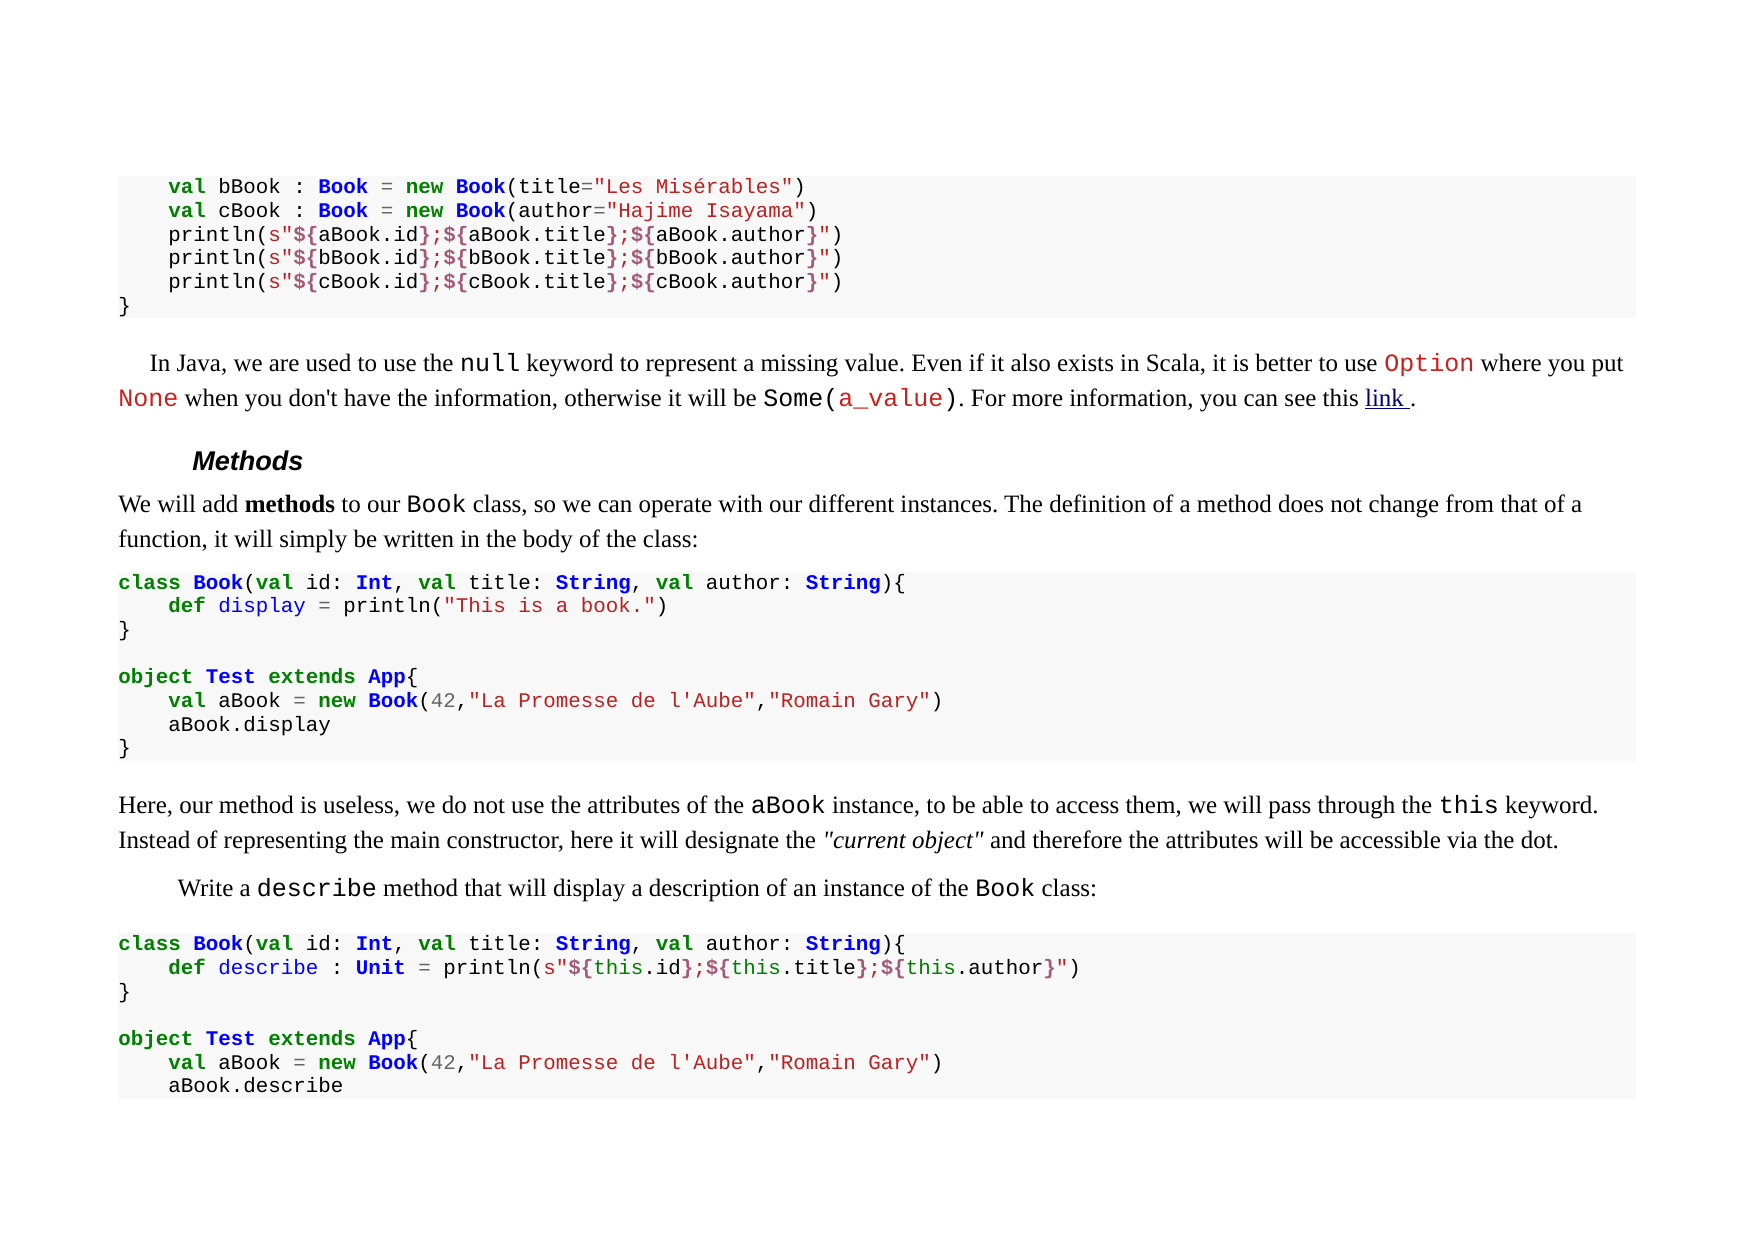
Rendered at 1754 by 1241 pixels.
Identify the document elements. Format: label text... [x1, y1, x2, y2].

text def describe : Unit = println(s"${this.id};${this.title};${this.author}") [118, 957, 1636, 981]
text aBook.display [118, 714, 1636, 737]
text val aBook = new Book(42,"La Promesse de l'Aube","Romain Gary") [118, 690, 1636, 714]
text println(s"${bBook.id};${bBook.title};${bBook.author}") [118, 247, 1636, 271]
text println(s"${aBook.id};${aBook.title};${aBook.author}") [118, 224, 1636, 247]
text class Book(val id: Int, val title: String, val author: String){ [118, 572, 1636, 595]
text val cBook : Book = new Book(author="Hajime Isayama") [118, 200, 1636, 224]
text In Java, we are used to use the null keyword to represent a missing value. Even if it also exists in Scala, it is better to use Option where you put None when you don't have the information, otherwise it will be Some(a_value). For more information, you can see this link . [118, 348, 1636, 414]
text } [118, 619, 1636, 643]
text object Test extends App{ [118, 666, 1636, 690]
subtitle Methods [118, 445, 1636, 477]
text } [118, 981, 1636, 1004]
text Write a describe method that will display a description of an instance of the Book class: [177, 873, 1577, 904]
text println(s"${cBook.id};${cBook.title};${cBook.author}") [118, 271, 1636, 294]
text class Book(val id: Int, val title: String, val author: String){ [118, 933, 1636, 957]
text } [118, 294, 1636, 318]
text aBook.describe [118, 1075, 1636, 1099]
text val bBook : Book = new Book(title="Les Misérables") [118, 176, 1636, 200]
text We will add methods to our Book class, so we can operate with our different instances. The definition of a method does not change from that of a function, it will simply be written in the body of the class: [118, 489, 1636, 553]
text def display = println("This is a book.") [118, 595, 1636, 619]
text Here, our method is useless, we do not use the attributes of the aBook instance, to be able to access them, we will pass through the this keyword. Instead of representing the main constructor, here it will designate the "current object" and therefore the attributes will be accessible via the dot. [118, 790, 1636, 854]
text object Test extends App{ [118, 1028, 1636, 1052]
text val aBook = new Book(42,"La Promesse de l'Aube","Romain Gary") [118, 1052, 1636, 1075]
text } [118, 737, 1636, 761]
